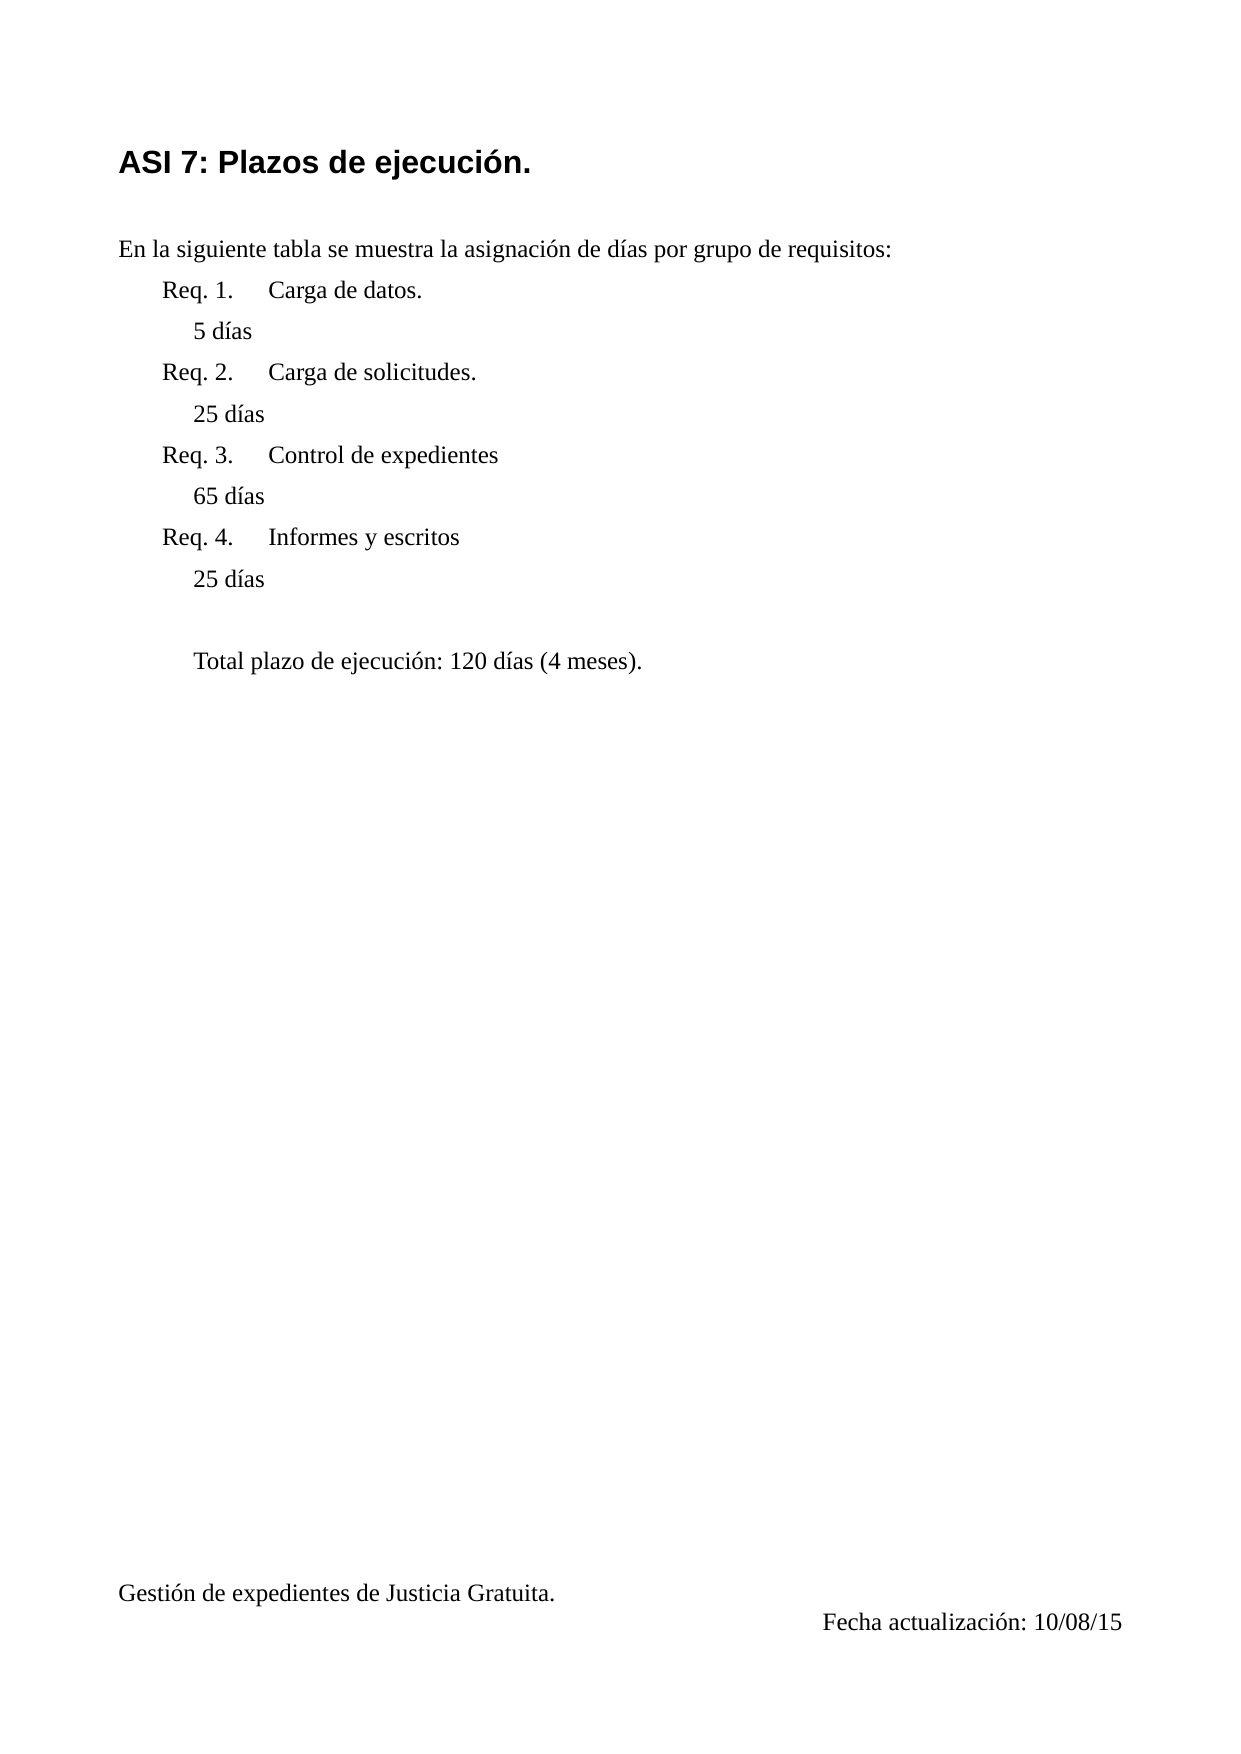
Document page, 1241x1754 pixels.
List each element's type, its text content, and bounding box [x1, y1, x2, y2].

list 65 días [156, 481, 1122, 510]
list Carga de datos. [156, 275, 1122, 304]
text Total plazo de ejecución: 120 días (4 meses). [118, 646, 1122, 675]
subtitle ASI 7: Plazos de ejecución. [118, 143, 1122, 180]
list 5 días [156, 316, 1122, 345]
list 25 días [156, 399, 1122, 427]
list Informes y escritos [156, 522, 1122, 551]
text En la siguiente tabla se muestra la asignación de días por grupo de requisitos: [118, 234, 1122, 262]
list 25 días [156, 564, 1122, 592]
list Carga de solicitudes. [156, 357, 1122, 386]
list Control de expedientes [156, 440, 1122, 469]
